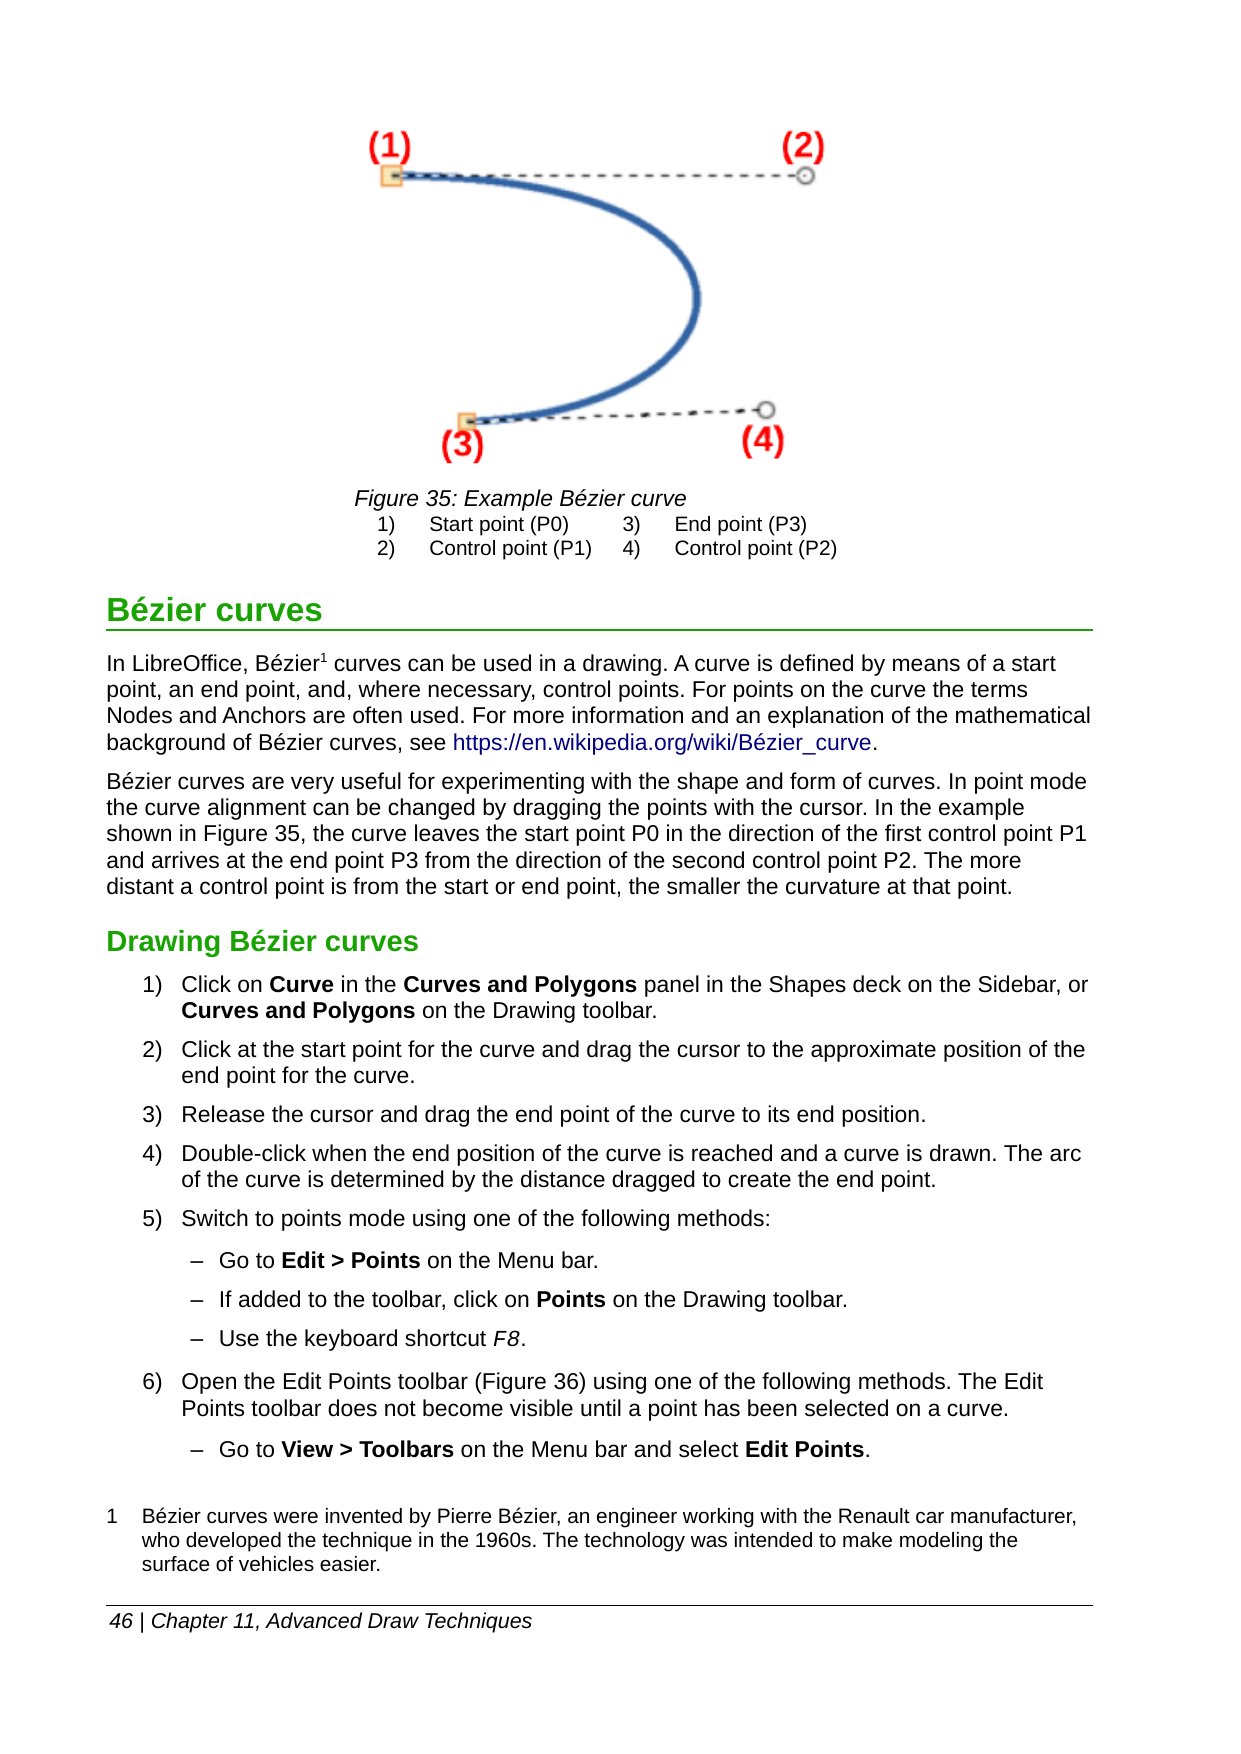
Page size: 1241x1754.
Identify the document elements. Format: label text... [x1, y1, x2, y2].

list Control point (P2) [641, 535, 845, 559]
text Figure 35: Example Bézier curve [354, 485, 845, 511]
list Switch to points mode using one of the following methods: [162, 1205, 1093, 1231]
subtitle Bézier curves [106, 591, 1093, 629]
list Click on Curve in the Curves and Polygons panel in the Shapes deck on the Sidebar, or Curves and Polygons on the Drawing toolbar. [162, 971, 1093, 1023]
picture [354, 118, 845, 473]
text In LibreOffice, Bézier curves can be used in a drawing. A curve is defined by means of a start point, an end point, and, where necessary, control points. For points on the curve the terms Nodes and Anchors are often used. For more information and an explanation of the mathematical background of Bézier curves, see https://en.wikipedia.org/wiki/Bézier_curve. [106, 650, 1093, 755]
list Click at the start point for the curve and drag the cursor to the approximate position of the end point for the curve. [162, 1036, 1093, 1088]
list Control point (P1) [395, 535, 599, 559]
text Bézier curves are very useful for experimenting with the shape and form of curves. In point mode the curve alignment can be changed by dragging the points with the cursor. In the example shown in Figure 35, the curve leaves the start point P0 in the direction of the first control point P1 and arrives at the end point P3 from the direction of the second control point P2. The more distant a control point is from the start or end point, the smaller the curvature at that point. [106, 768, 1093, 899]
list Go to View > Toolbars on the Menu bar and select Edit Points. [187, 1433, 1093, 1466]
list End point (P3) [641, 511, 845, 535]
text Bézier curves were invented by Pierre Bézier, an engineer working with the Renault car manufacturer, who developed the technique in the 1960s. The technology was intended to make modeling the surface of vehicles easier. [106, 1504, 1093, 1576]
list Go to Edit > Points on the Menu bar. [187, 1244, 1093, 1273]
list Open the Edit Points toolbar (Figure 36) using one of the following methods. The Edit Points toolbar does not become visible until a point has been selected on a curve. [162, 1368, 1093, 1421]
list Start point (P0) [395, 511, 599, 535]
list If added to the toolbar, click on Points on the Drawing toolbar. [187, 1283, 1093, 1312]
list Use the keyboard shortcut F8. [187, 1322, 1093, 1356]
list Double-click when the end position of the curve is reached and a curve is drawn. The arc of the curve is determined by the distance dragged to create the end point. [162, 1140, 1093, 1192]
subtitle Drawing Bézier curves [106, 924, 1093, 958]
list Release the cursor and drag the end point of the curve to its end position. [162, 1101, 1093, 1127]
